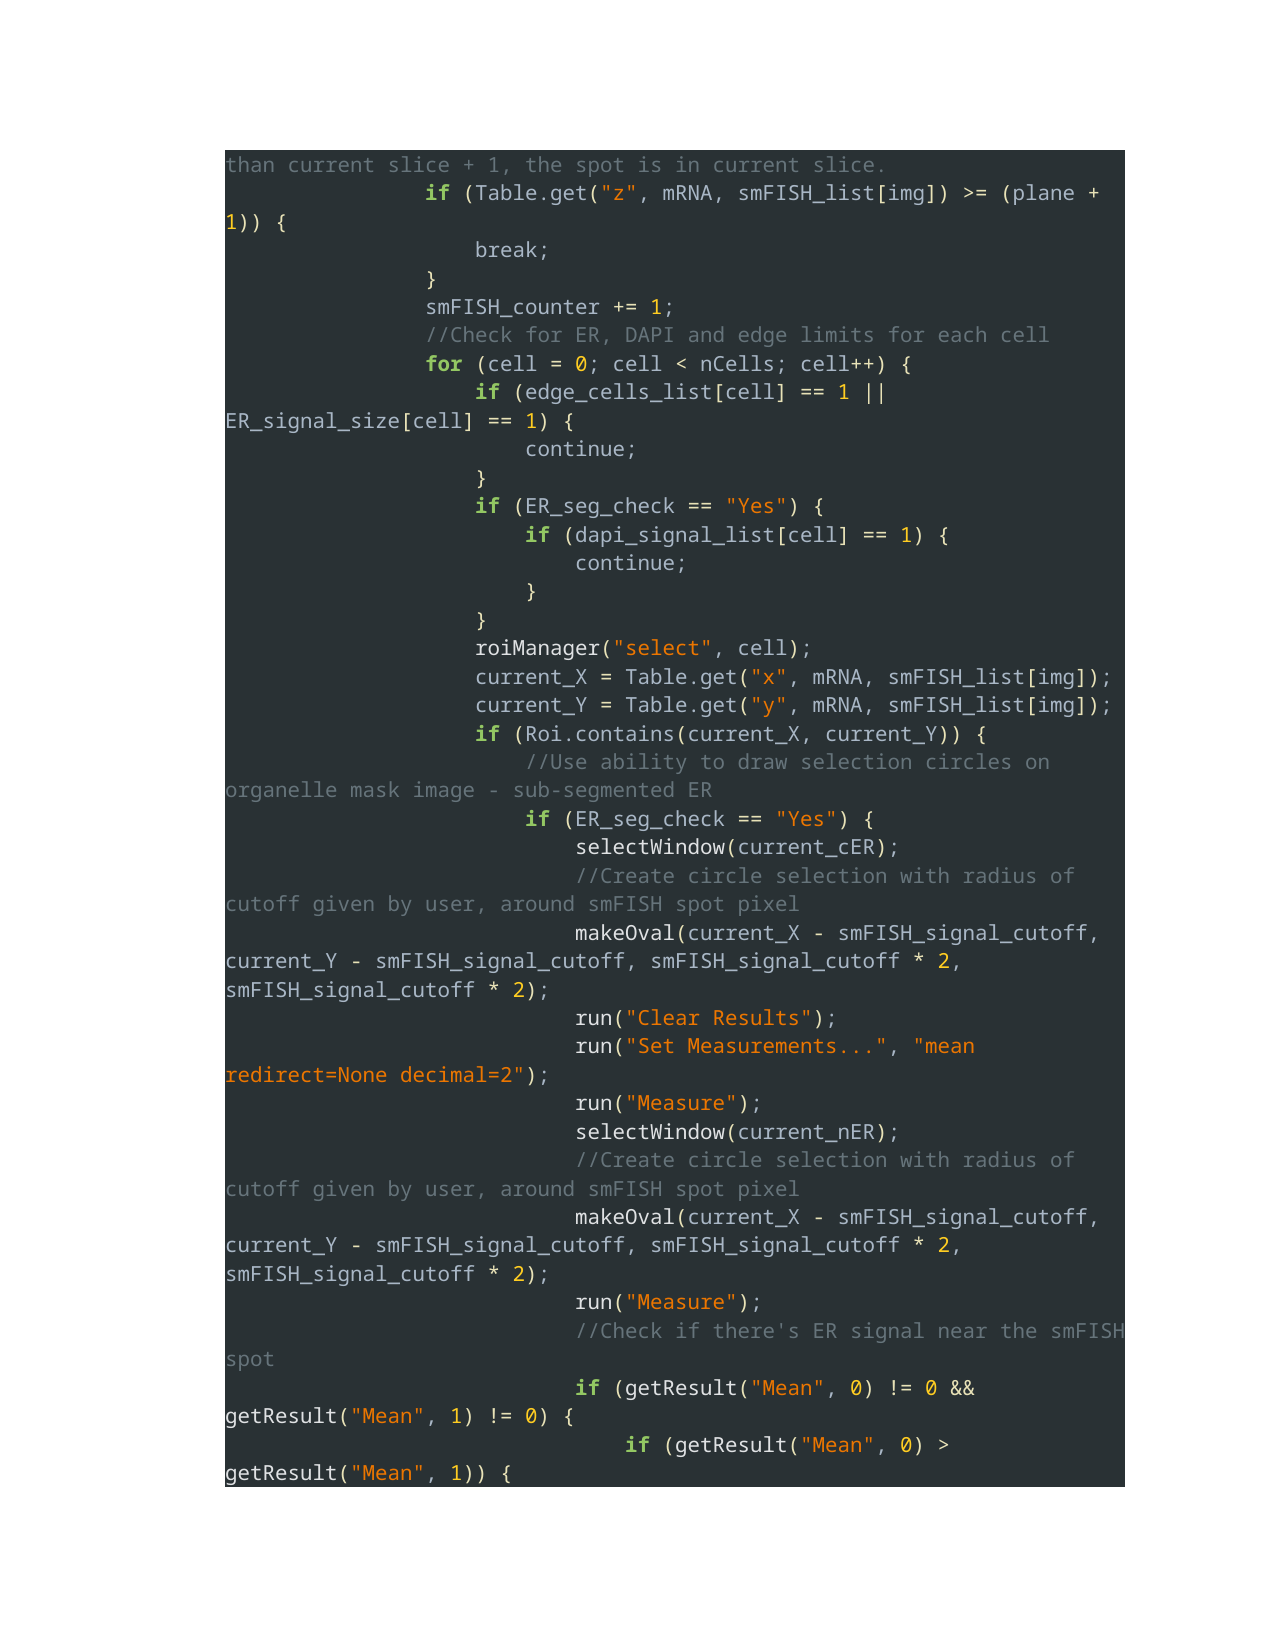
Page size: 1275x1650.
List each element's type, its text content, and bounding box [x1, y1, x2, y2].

list than current slice + 1, the spot is in current slice. if (Table.get("z", mRNA, smFISH_list[img]) >= (plane + 1)) { break; } smFISH_counter += 1; //Check for ER, DAPI and edge limits for each cell for (cell = 0; cell < nCells; cell++) { if (edge_cells_list[cell] == 1 || ER_signal_size[cell] == 1) { continue; } if (ER_seg_check == "Yes") { if (dapi_signal_list[cell] == 1) { continue; } } roiManager("select", cell); current_X = Table.get("x", mRNA, smFISH_list[img]); current_Y = Table.get("y", mRNA, smFISH_list[img]); if (Roi.contains(current_X, current_Y)) { //Use ability to draw selection circles on organelle mask image - sub-segmented ER if (ER_seg_check == "Yes") { selectWindow(current_cER); //Create circle selection with radius of cutoff given by user, around smFISH spot pixel makeOval(current_X - smFISH_signal_cutoff, current_Y - smFISH_signal_cutoff, smFISH_signal_cutoff * 2, smFISH_signal_cutoff * 2); run("Clear Results"); run("Set Measurements...", "mean redirect=None decimal=2"); run("Measure"); selectWindow(current_nER); //Create circle selection with radius of cutoff given by user, around smFISH spot pixel makeOval(current_X - smFISH_signal_cutoff, current_Y - smFISH_signal_cutoff, smFISH_signal_cutoff * 2, smFISH_signal_cutoff * 2); run("Measure"); //Check if there's ER signal near the smFISH spot if (getResult("Mean", 0) != 0 && getResult("Mean", 1) != 0) { if (getResult("Mean", 0) > getResult("Mean", 1)) { [225, 150, 1125, 1487]
